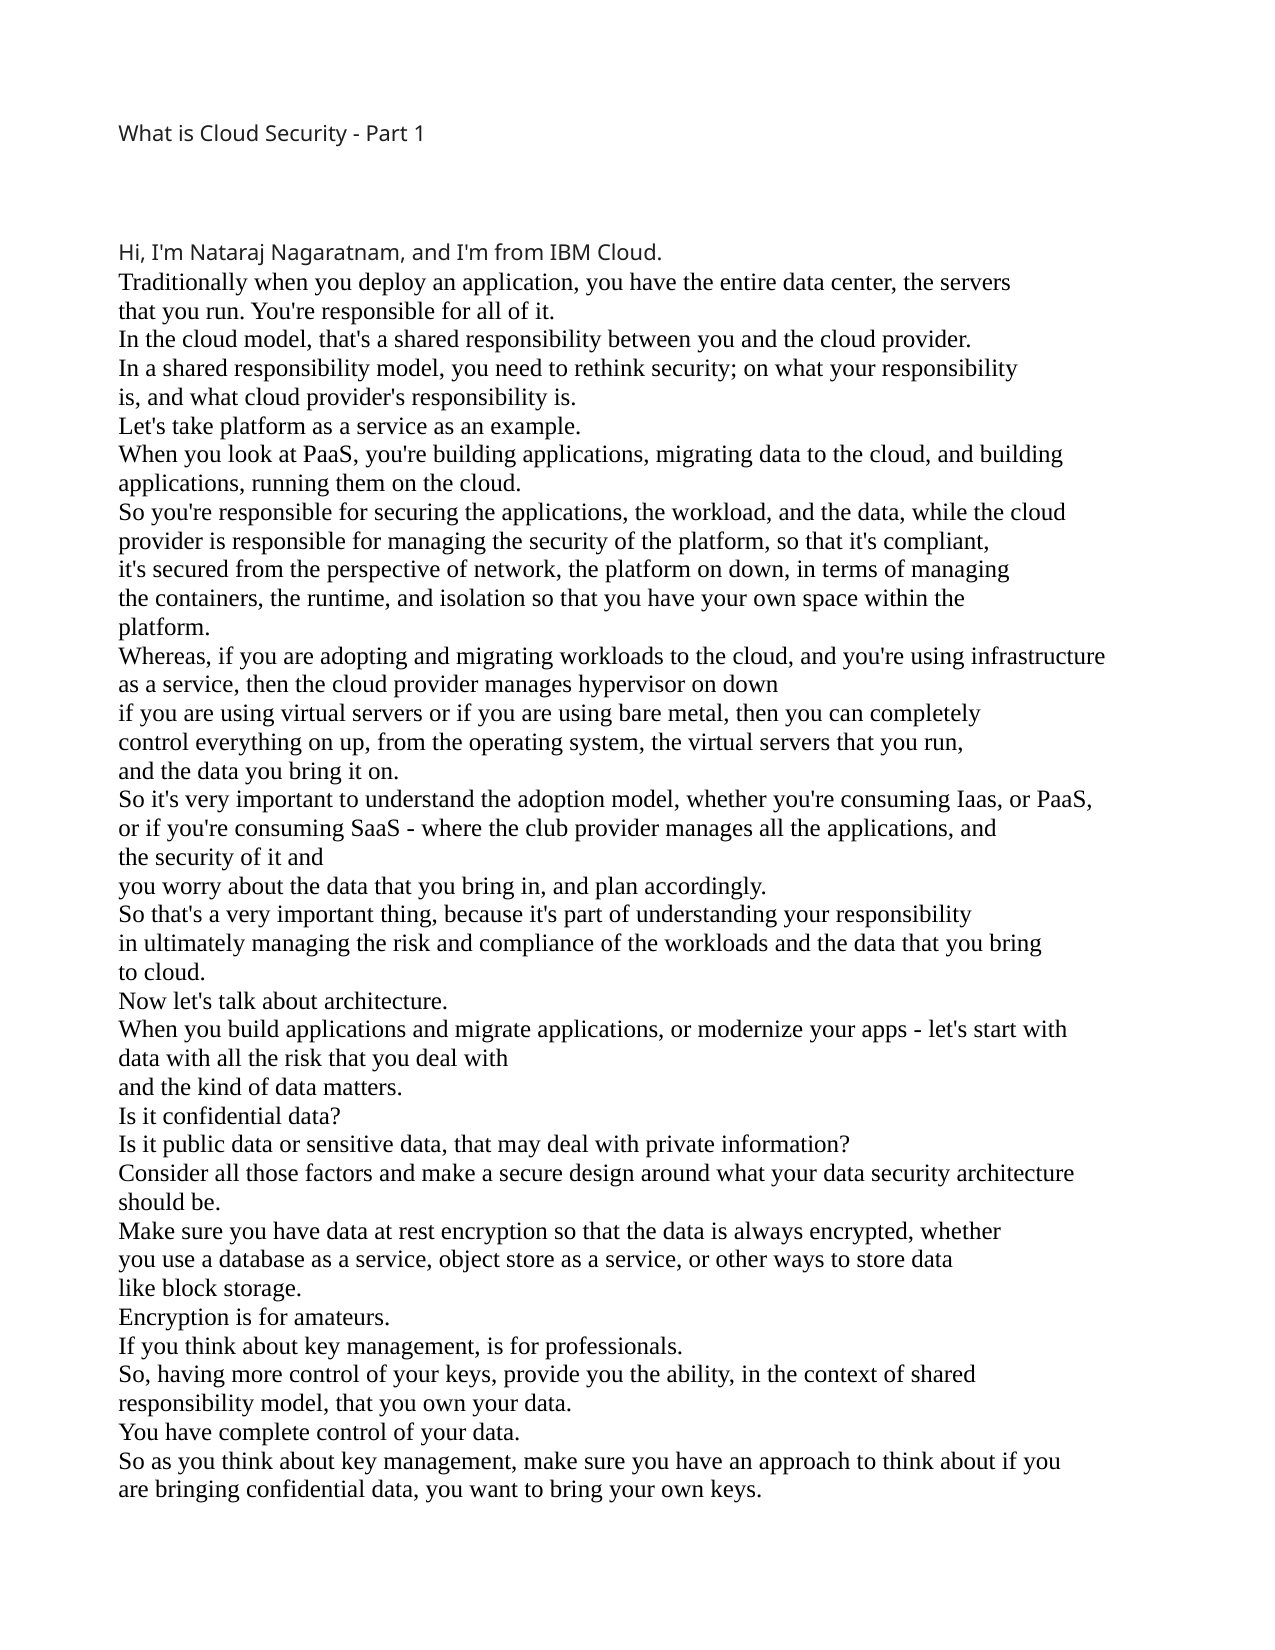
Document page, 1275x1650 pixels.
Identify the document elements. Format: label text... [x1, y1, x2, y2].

text What is Cloud Security - Part 1 [118, 118, 1157, 148]
text should be. [118, 1187, 1157, 1216]
text Is it confidential data? [118, 1101, 1157, 1129]
text the containers, the runtime, and isolation so that you have your own space within the [118, 583, 1157, 612]
text if you are using virtual servers or if you are using bare metal, then you can completely [118, 698, 1157, 727]
text data with all the risk that you deal with [118, 1043, 1157, 1072]
text When you build applications and migrate applications, or modernize your apps - let's start with [118, 1014, 1157, 1043]
text the security of it and [118, 842, 1157, 871]
text Make sure you have data at rest encryption so that the data is always encrypted, whether [118, 1216, 1157, 1244]
text So that's a very important thing, because it's part of understanding your responsibility [118, 899, 1157, 928]
text Is it public data or sensitive data, that may deal with private information? [118, 1129, 1157, 1158]
text In the cloud model, that's a shared responsibility between you and the cloud provider. [118, 324, 1157, 353]
text Encryption is for amateurs. [118, 1302, 1157, 1331]
text provider is responsible for managing the security of the platform, so that it's compliant, [118, 526, 1157, 554]
text So it's very important to understand the adoption model, whether you're consuming Iaas, or PaaS, [118, 784, 1157, 813]
text In a shared responsibility model, you need to rethink security; on what your responsibility [118, 353, 1157, 382]
text If you think about key management, is for professionals. [118, 1331, 1157, 1359]
text and the kind of data matters. [118, 1072, 1157, 1101]
text applications, running them on the cloud. [118, 468, 1157, 497]
text in ultimately managing the risk and compliance of the workloads and the data that you bring [118, 928, 1157, 957]
text Whereas, if you are adopting and migrating workloads to the cloud, and you're using infrastructure [118, 641, 1157, 669]
text like block storage. [118, 1273, 1157, 1302]
text Now let's talk about architecture. [118, 986, 1157, 1014]
text You have complete control of your data. [118, 1417, 1157, 1446]
text are bringing confidential data, you want to bring your own keys. [118, 1474, 1157, 1503]
text you use a database as a service, object store as a service, or other ways to store data [118, 1244, 1157, 1273]
text platform. [118, 612, 1157, 641]
text as a service, then the cloud provider manages hypervisor on down [118, 669, 1157, 698]
text Hi, I'm Nataraj Nagaratnam, and I'm from IBM Cloud. [118, 237, 1157, 267]
text So you're responsible for securing the applications, the workload, and the data, while the cloud [118, 497, 1157, 526]
text Let's take platform as a service as an example. [118, 411, 1157, 439]
text When you look at PaaS, you're building applications, migrating data to the cloud, and building [118, 439, 1157, 468]
text and the data you bring it on. [118, 756, 1157, 784]
text So as you think about key management, make sure you have an approach to think about if you [118, 1446, 1157, 1474]
text it's secured from the perspective of network, the platform on down, in terms of managing [118, 554, 1157, 583]
text So, having more control of your keys, provide you the ability, in the context of shared [118, 1359, 1157, 1388]
text to cloud. [118, 957, 1157, 986]
text is, and what cloud provider's responsibility is. [118, 382, 1157, 411]
text or if you're consuming SaaS - where the club provider manages all the applications, and [118, 813, 1157, 842]
text control everything on up, from the operating system, the virtual servers that you run, [118, 727, 1157, 756]
text Consider all those factors and make a secure design around what your data security architecture [118, 1158, 1157, 1187]
text that you run. You're responsible for all of it. [118, 296, 1157, 324]
text Traditionally when you deploy an application, you have the entire data center, the servers [118, 267, 1157, 296]
text responsibility model, that you own your data. [118, 1388, 1157, 1417]
text you worry about the data that you bring in, and plan accordingly. [118, 871, 1157, 899]
